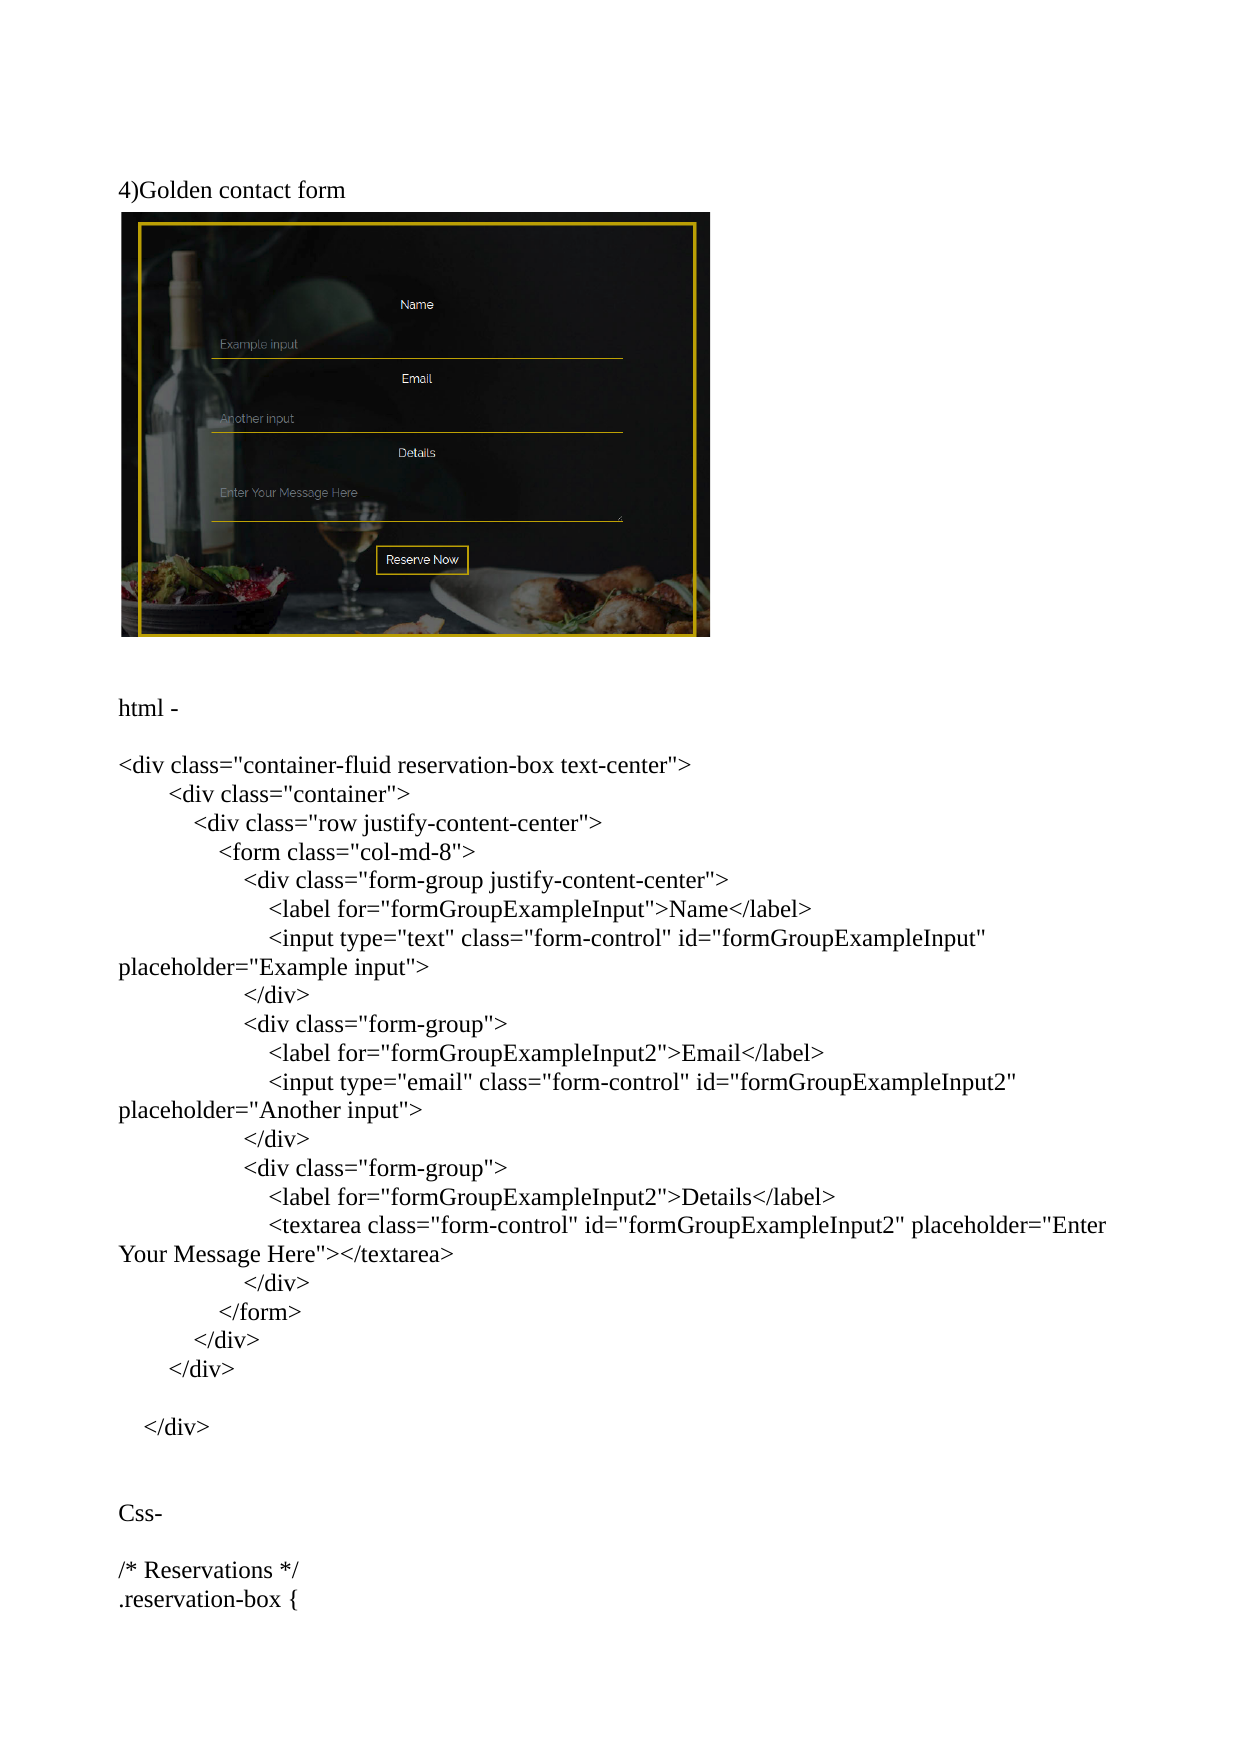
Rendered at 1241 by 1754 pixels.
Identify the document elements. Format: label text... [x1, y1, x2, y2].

text <div class="form-group"> [118, 1153, 1122, 1182]
text <div class="container"> [118, 779, 1122, 808]
text </div> [118, 1124, 1122, 1153]
text </div> [118, 1412, 1122, 1441]
text </div> [118, 981, 1122, 1009]
text /* Reservations */ [118, 1556, 1122, 1584]
text <form class="col-md-8"> [118, 837, 1122, 866]
text </form> [118, 1297, 1122, 1326]
text <div class="container-fluid reservation-box text-center"> [118, 751, 1122, 779]
text <div class="form-group justify-content-center"> [118, 866, 1122, 894]
text <div class="form-group"> [118, 1009, 1122, 1038]
text <label for="formGroupExampleInput2">Details</label> [118, 1182, 1122, 1211]
picture [121, 212, 711, 637]
text </div> [118, 1268, 1122, 1297]
text <label for="formGroupExampleInput">Name</label> [118, 894, 1122, 923]
text .reservation-box { [118, 1584, 1122, 1613]
text <div class="row justify-content-center"> [118, 808, 1122, 837]
text Css- [118, 1498, 1122, 1527]
text <label for="formGroupExampleInput2">Email</label> [118, 1038, 1122, 1067]
text <input type="email" class="form-control" id="formGroupExampleInput2" placeholder="Another input"> [118, 1067, 1122, 1124]
text </div> [118, 1326, 1122, 1354]
text <textarea class="form-control" id="formGroupExampleInput2" placeholder="Enter Your Message Here"></textarea> [118, 1211, 1122, 1268]
text </div> [118, 1354, 1122, 1383]
text <input type="text" class="form-control" id="formGroupExampleInput" placeholder="Example input"> [118, 923, 1122, 981]
text 4)Golden contact form [118, 176, 1122, 204]
text html - [118, 693, 1122, 722]
